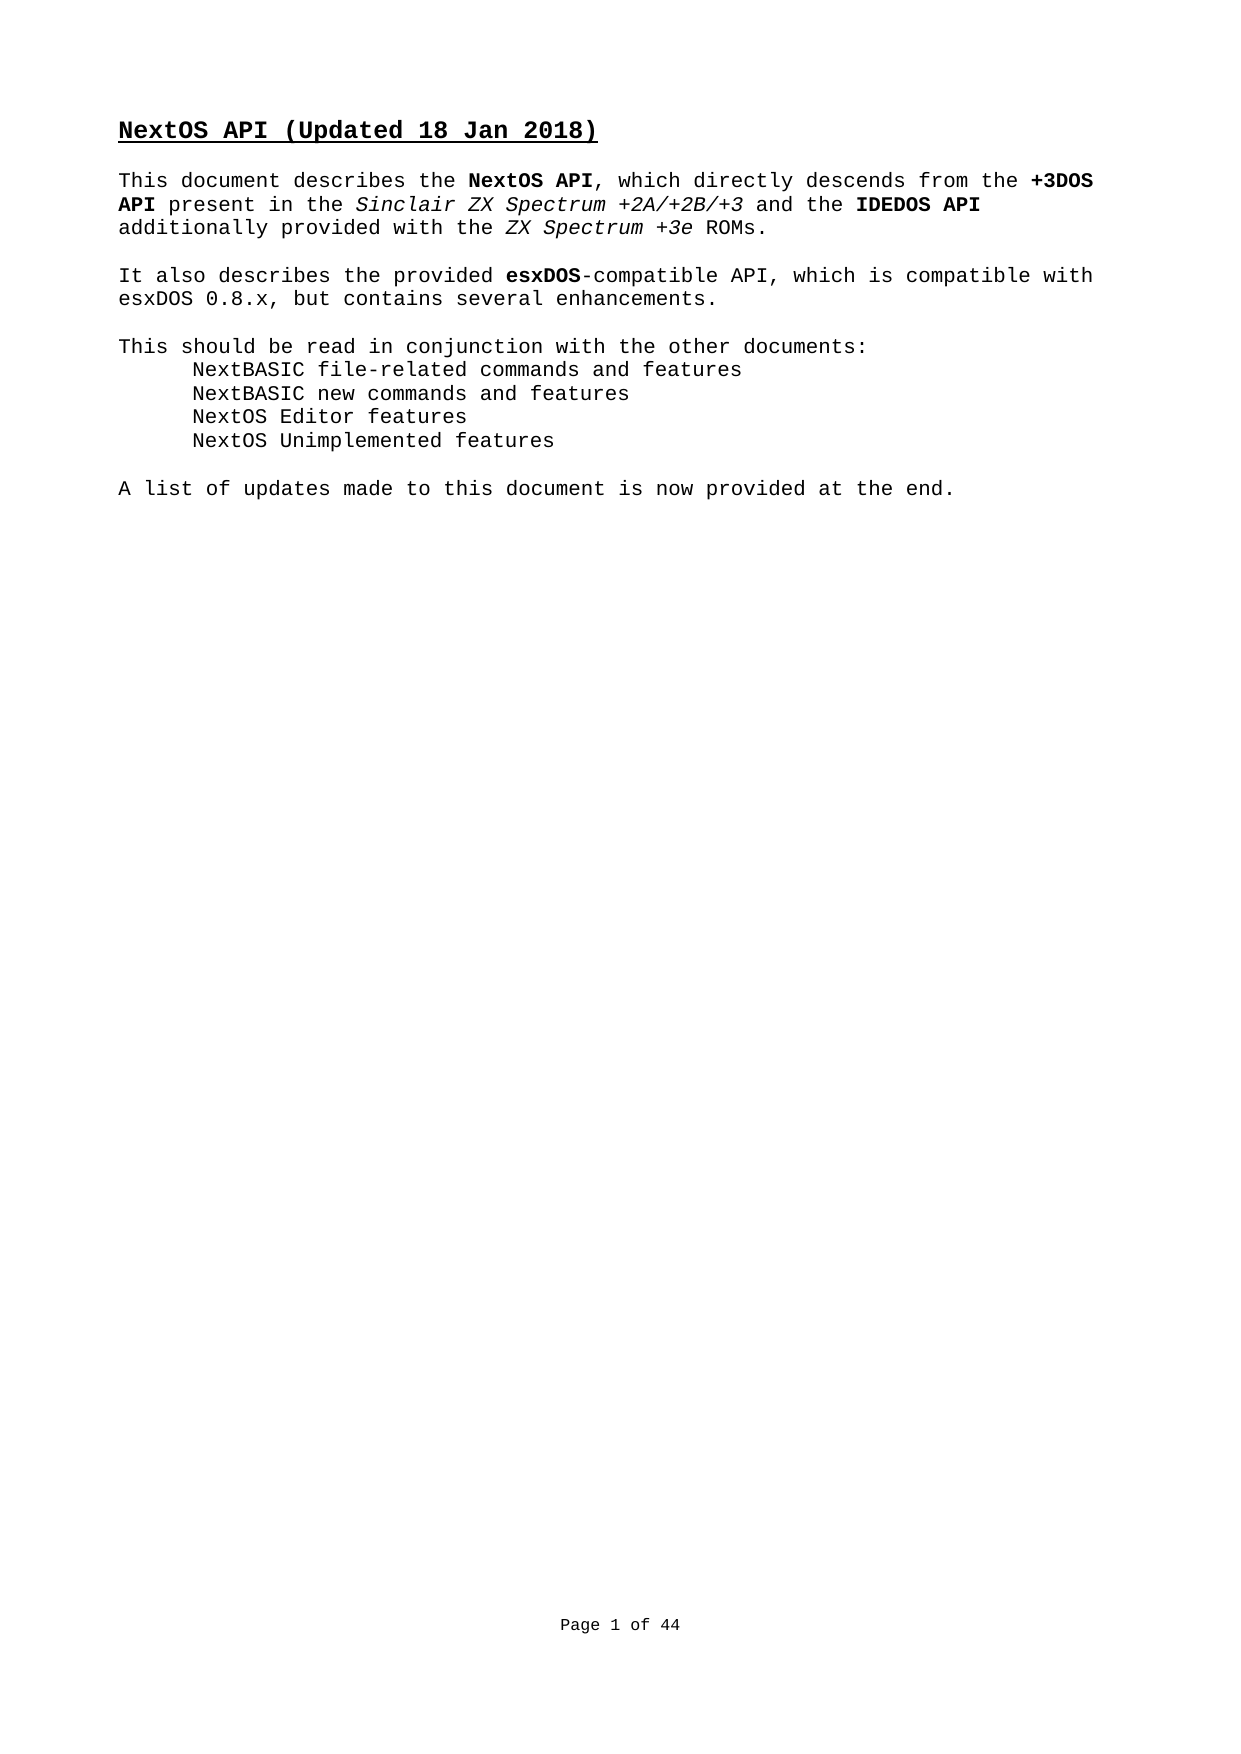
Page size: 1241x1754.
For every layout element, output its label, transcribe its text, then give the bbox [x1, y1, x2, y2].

text It also describes the provided esxDOS-compatible API, which is compatible with esxDOS 0.8.x, but contains several enhancements. [118, 265, 1122, 312]
text NextOS Editor features [118, 407, 1122, 430]
text NextOS Unimplemented features [118, 430, 1122, 454]
text This document describes the NextOS API, which directly descends from the +3DOS API present in the Sinclair ZX Spectrum +2A/+2B/+3 and the IDEDOS API additionally provided with the ZX Spectrum +3e ROMs. [118, 170, 1122, 241]
text This should be read in conjunction with the other documents: [118, 336, 1122, 359]
text A list of updates made to this document is now provided at the end. [118, 477, 1122, 501]
text NextBASIC file-related commands and features [118, 359, 1122, 383]
text NextOS API (Updated 18 Jan 2018) [118, 118, 1122, 146]
text NextBASIC new commands and features [118, 383, 1122, 407]
